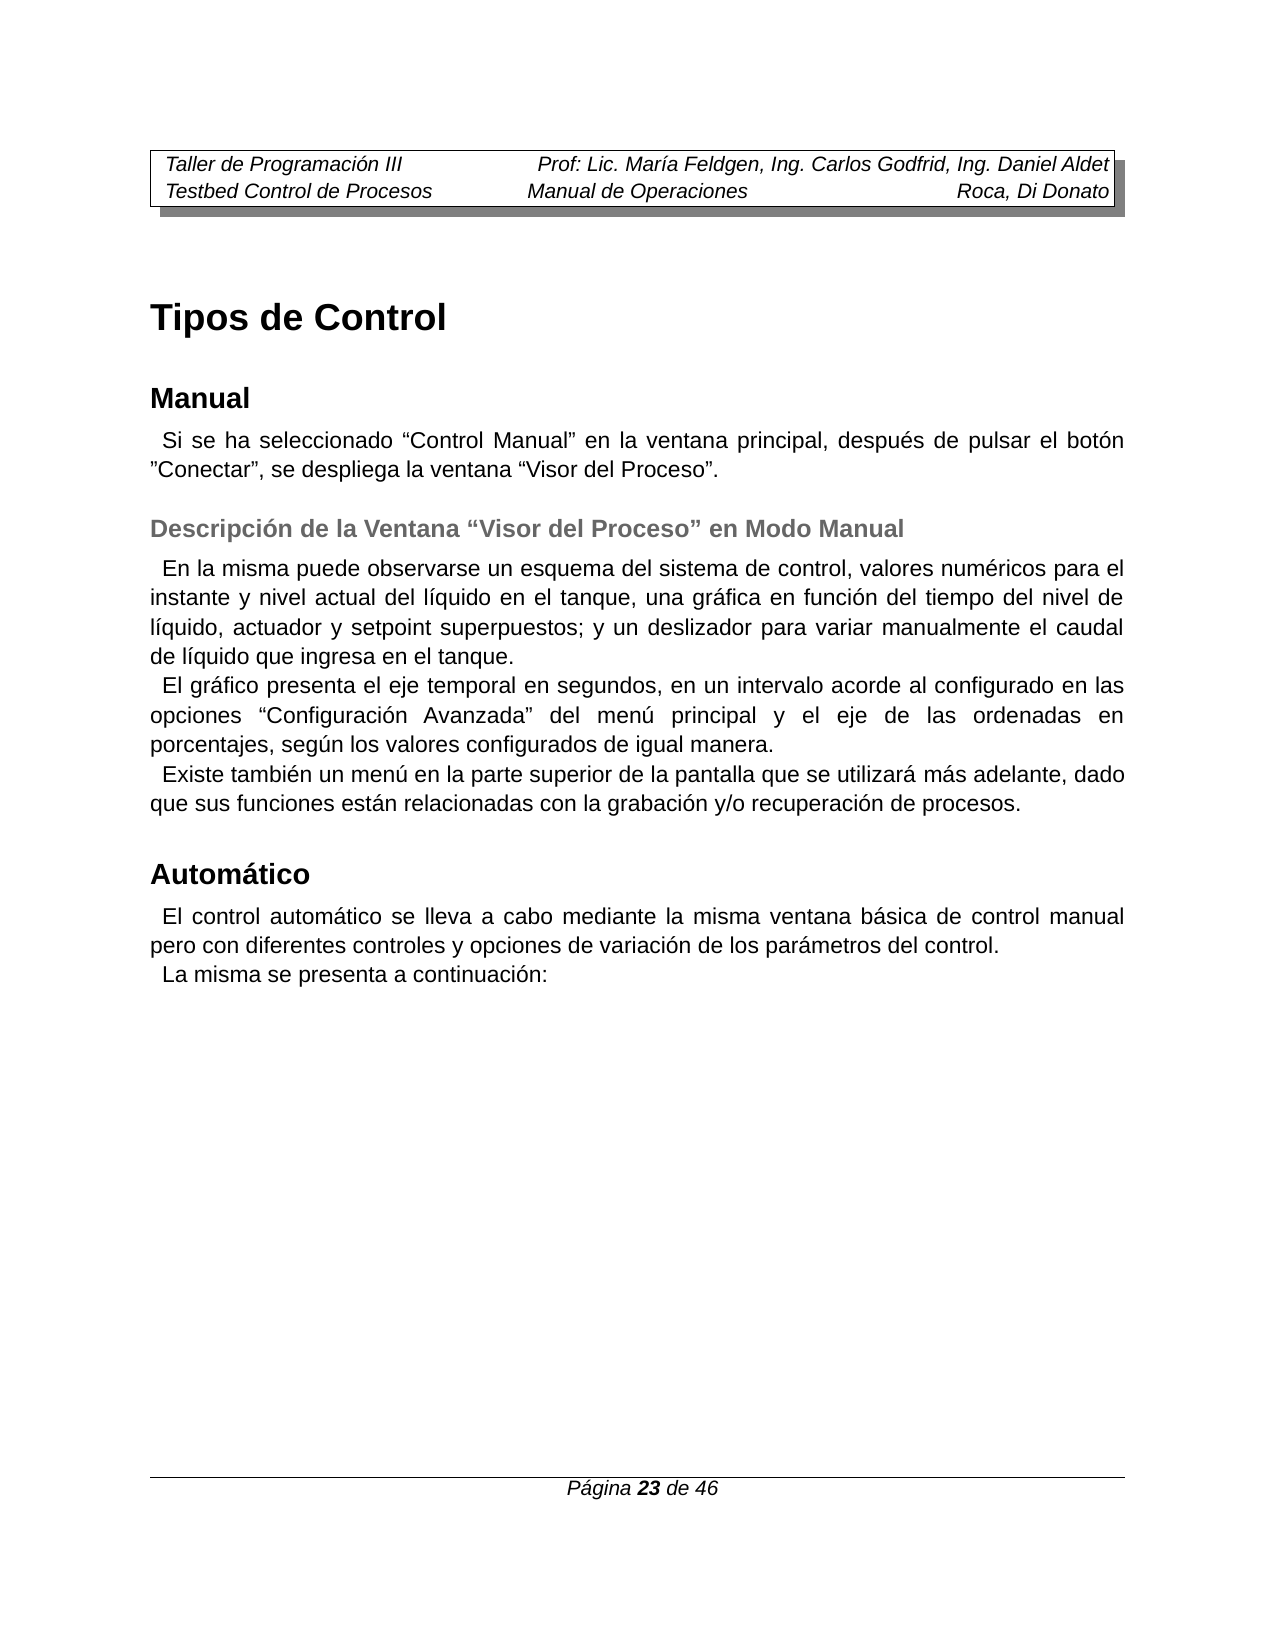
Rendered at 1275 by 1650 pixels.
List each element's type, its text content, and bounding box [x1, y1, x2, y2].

text En la misma puede observarse un esquema del sistema de control, valores numéricos para el instante y nivel actual del líquido en el tanque, una gráfica en función del tiempo del nivel de líquido, actuador y setpoint superpuestos; y un deslizador para variar manualmente el caudal de líquido que ingresa en el tanque. [150, 556, 1125, 669]
subtitle Manual [150, 382, 1125, 414]
text Existe también un menú en la parte superior de la pantalla que se utilizará más adelante, dado que sus funciones están relacionadas con la grabación y/o recuperación de procesos. [150, 761, 1125, 816]
subtitle Tipos de Control [150, 296, 1125, 338]
text El gráfico presenta el eje temporal en segundos, en un intervalo acorde al configurado en las opciones “Configuración Avanzada” del menú principal y el eje de las ordenadas en porcentajes, según los valores configurados de igual manera. [150, 673, 1125, 758]
subtitle Automático [150, 858, 1125, 890]
subtitle Descripción de la Ventana “Visor del Proceso” en Modo Manual [150, 515, 1125, 543]
text Si se ha seleccionado “Control Manual” en la ventana principal, después de pulsar el botón ”Conectar”, se despliega la ventana “Visor del Proceso”. [150, 427, 1125, 482]
text El control automático se lleva a cabo mediante la misma ventana básica de control manual pero con diferentes controles y opciones de variación de los parámetros del control. [150, 903, 1125, 958]
text La misma se presenta a continuación: [150, 962, 1125, 988]
